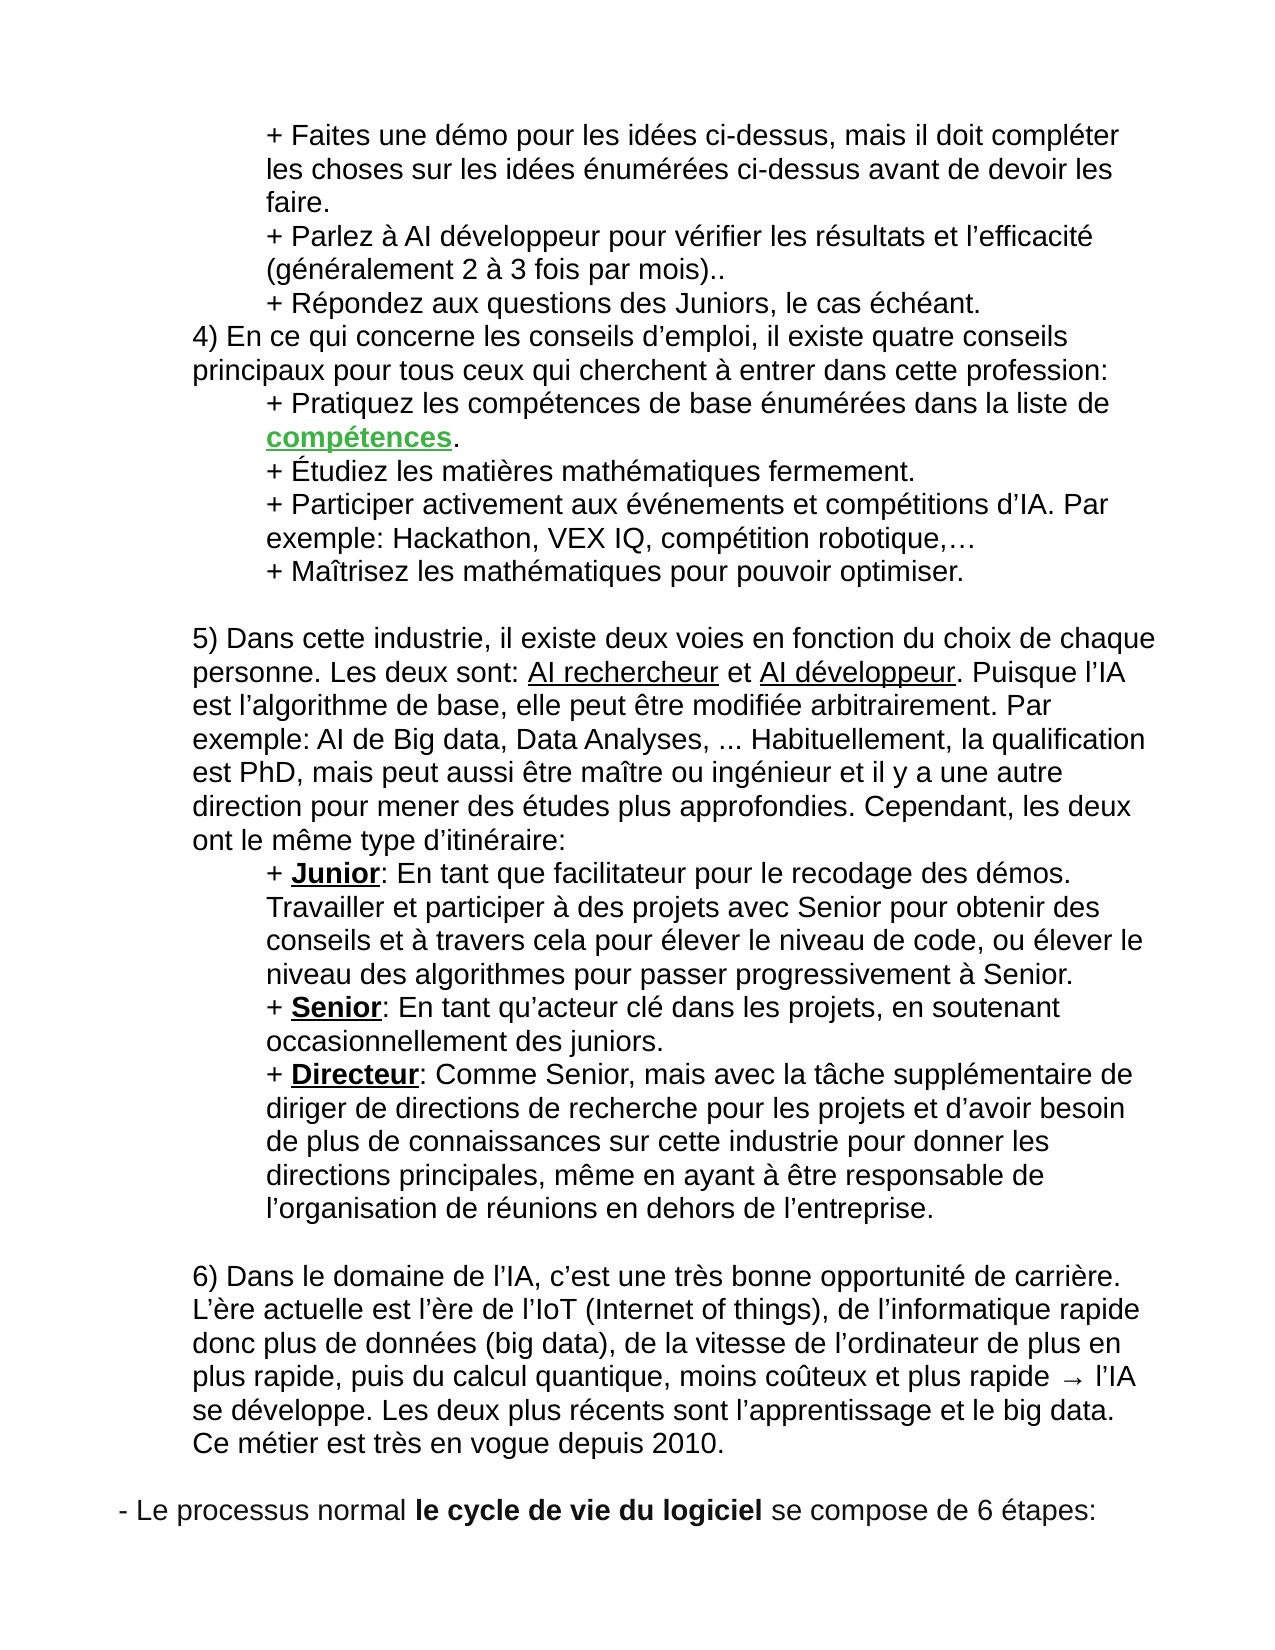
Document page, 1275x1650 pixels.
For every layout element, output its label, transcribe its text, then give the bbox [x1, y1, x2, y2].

text + Étudiez les matières mathématiques fermement. [266, 453, 1157, 487]
text + Répondez aux questions des Juniors, le cas échéant. [266, 286, 1157, 319]
text - Le processus normal le cycle de vie du logiciel se compose de 6 étapes: [118, 1493, 1157, 1527]
text + Faites une démo pour les idées ci-dessus, mais il doit compléter les choses sur les idées énumérées ci-dessus avant de devoir les faire. [266, 118, 1157, 219]
text 6) Dans le domaine de l’IA, c’est une très bonne opportunité de carrière. L’ère actuelle est l’ère de l’IoT (Internet of things), de l’informatique rapide donc plus de données (big data), de la vitesse de l’ordinateur de plus en plus rapide, puis du calcul quantique, moins coûteux et plus rapide → l’IA se développe. Les deux plus récents sont l’apprentissage et le big data. Ce métier est très en vogue depuis 2010. [192, 1258, 1157, 1460]
text 5) Dans cette industrie, il existe deux voies en fonction du choix de chaque personne. Les deux sont: AI rechercheur et AI développeur. Puisque l’IA est l’algorithme de base, elle peut être modifiée arbitrairement. Par exemple: AI de Big data, Data Analyses, ... Habituellement, la qualification est PhD, mais peut aussi être maître ou ingénieur et il y a une autre direction pour mener des études plus approfondies. Cependant, les deux ont le même type d’itinéraire: [192, 621, 1157, 856]
text 4) En ce qui concerne les conseils d’emploi, il existe quatre conseils principaux pour tous ceux qui cherchent à entrer dans cette profession: [192, 319, 1157, 386]
text + Junior: En tant que facilitateur pour le recodage des démos. Travailler et participer à des projets avec Senior pour obtenir des conseils et à travers cela pour élever le niveau de code, ou élever le niveau des algorithmes pour passer progressivement à Senior. [266, 856, 1157, 990]
text + Senior: En tant qu’acteur clé dans les projets, en soutenant occasionnellement des juniors. [266, 990, 1157, 1057]
text + Directeur: Comme Senior, mais avec la tâche supplémentaire de diriger de directions de recherche pour les projets et d’avoir besoin de plus de connaissances sur cette industrie pour donner les directions principales, même en ayant à être responsable de l’organisation de réunions en dehors de l’entreprise. [266, 1057, 1157, 1225]
text + Participer activement aux événements et compétitions d’IA. Par exemple: Hackathon, VEX IQ, compétition robotique,… [266, 487, 1157, 554]
text + Parlez à AI développeur pour vérifier les résultats et l’efficacité (généralement 2 à 3 fois par mois).. [266, 219, 1157, 286]
text + Maîtrisez les mathématiques pour pouvoir optimiser. [266, 554, 1157, 588]
text + Pratiquez les compétences de base énumérées dans la liste de compétences. [266, 386, 1157, 453]
